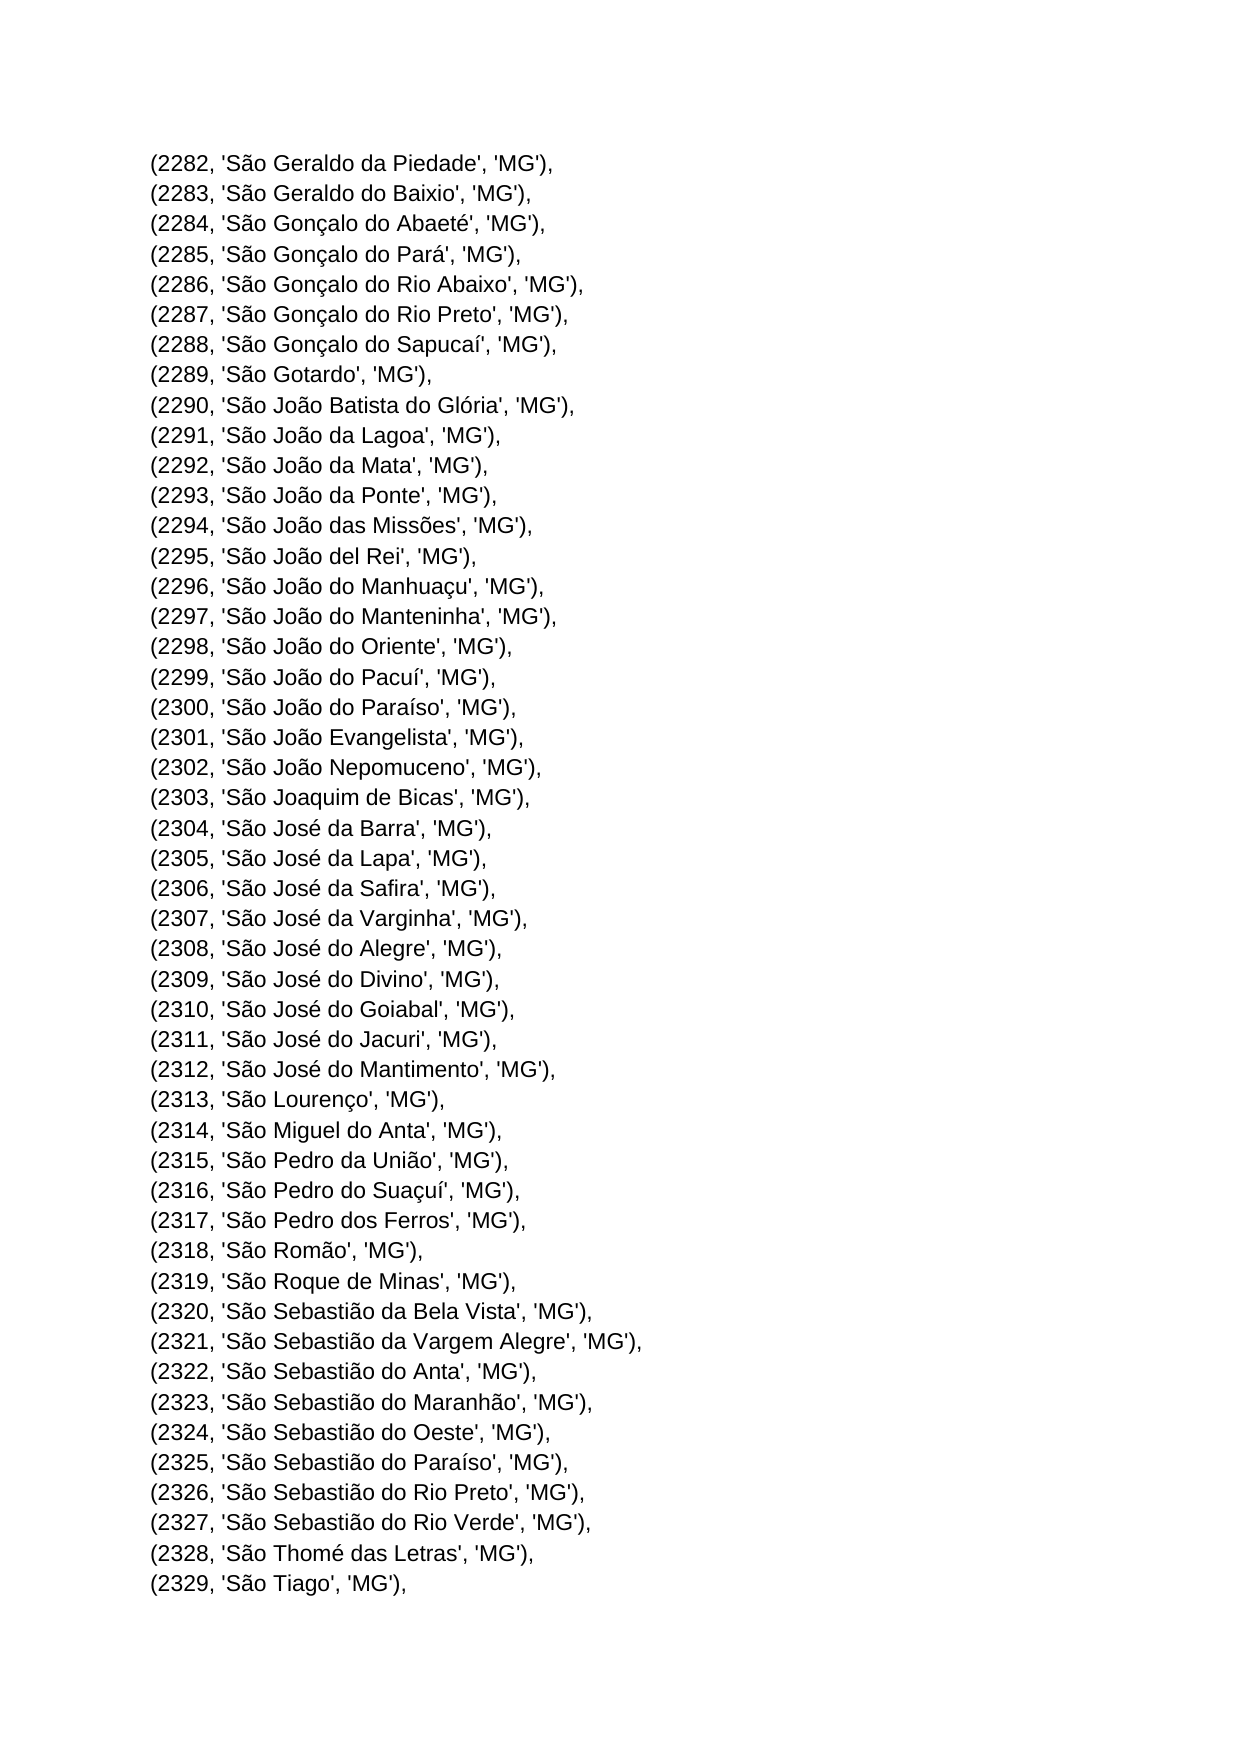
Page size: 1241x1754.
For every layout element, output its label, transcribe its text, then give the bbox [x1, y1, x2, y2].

text (2311, 'São José do Jacuri', 'MG'), [150, 1026, 1090, 1052]
text (2284, 'São Gonçalo do Abaeté', 'MG'), [150, 210, 1090, 237]
text (2305, 'São José da Lapa', 'MG'), [150, 845, 1090, 871]
text (2307, 'São José da Varginha', 'MG'), [150, 905, 1090, 932]
text (2323, 'São Sebastião do Maranhão', 'MG'), [150, 1388, 1090, 1415]
text (2312, 'São José do Mantimento', 'MG'), [150, 1056, 1090, 1083]
text (2299, 'São João do Pacuí', 'MG'), [150, 663, 1090, 690]
text (2292, 'São João da Mata', 'MG'), [150, 452, 1090, 478]
text (2308, 'São José do Alegre', 'MG'), [150, 935, 1090, 962]
text (2303, 'São Joaquim de Bicas', 'MG'), [150, 784, 1090, 811]
text (2329, 'São Tiago', 'MG'), [150, 1570, 1090, 1596]
text (2314, 'São Miguel do Anta', 'MG'), [150, 1117, 1090, 1143]
text (2322, 'São Sebastião do Anta', 'MG'), [150, 1358, 1090, 1385]
text (2293, 'São João da Ponte', 'MG'), [150, 482, 1090, 509]
text (2319, 'São Roque de Minas', 'MG'), [150, 1268, 1090, 1294]
text (2300, 'São João do Paraíso', 'MG'), [150, 694, 1090, 720]
text (2295, 'São João del Rei', 'MG'), [150, 543, 1090, 569]
text (2291, 'São João da Lagoa', 'MG'), [150, 422, 1090, 448]
text (2326, 'São Sebastião do Rio Preto', 'MG'), [150, 1479, 1090, 1506]
text (2288, 'São Gonçalo do Sapucaí', 'MG'), [150, 331, 1090, 358]
text (2325, 'São Sebastião do Paraíso', 'MG'), [150, 1449, 1090, 1475]
text (2285, 'São Gonçalo do Pará', 'MG'), [150, 241, 1090, 267]
text (2309, 'São José do Divino', 'MG'), [150, 966, 1090, 992]
text (2318, 'São Romão', 'MG'), [150, 1237, 1090, 1264]
text (2290, 'São João Batista do Glória', 'MG'), [150, 392, 1090, 418]
text (2301, 'São João Evangelista', 'MG'), [150, 724, 1090, 750]
text (2304, 'São José da Barra', 'MG'), [150, 814, 1090, 841]
text (2298, 'São João do Oriente', 'MG'), [150, 633, 1090, 660]
text (2297, 'São João do Manteninha', 'MG'), [150, 603, 1090, 629]
text (2321, 'São Sebastião da Vargem Alegre', 'MG'), [150, 1328, 1090, 1354]
text (2294, 'São João das Missões', 'MG'), [150, 512, 1090, 539]
text (2313, 'São Lourenço', 'MG'), [150, 1086, 1090, 1113]
text (2283, 'São Geraldo do Baixio', 'MG'), [150, 180, 1090, 207]
text (2306, 'São José da Safira', 'MG'), [150, 875, 1090, 901]
text (2320, 'São Sebastião da Bela Vista', 'MG'), [150, 1298, 1090, 1324]
text (2328, 'São Thomé das Letras', 'MG'), [150, 1539, 1090, 1566]
text (2289, 'São Gotardo', 'MG'), [150, 361, 1090, 388]
text (2327, 'São Sebastião do Rio Verde', 'MG'), [150, 1509, 1090, 1536]
text (2310, 'São José do Goiabal', 'MG'), [150, 996, 1090, 1022]
text (2324, 'São Sebastião do Oeste', 'MG'), [150, 1419, 1090, 1445]
text (2286, 'São Gonçalo do Rio Abaixo', 'MG'), [150, 271, 1090, 297]
text (2287, 'São Gonçalo do Rio Preto', 'MG'), [150, 301, 1090, 327]
text (2315, 'São Pedro da União', 'MG'), [150, 1147, 1090, 1173]
text (2282, 'São Geraldo da Piedade', 'MG'), [150, 150, 1090, 176]
text (2302, 'São João Nepomuceno', 'MG'), [150, 754, 1090, 781]
text (2296, 'São João do Manhuaçu', 'MG'), [150, 573, 1090, 599]
text (2317, 'São Pedro dos Ferros', 'MG'), [150, 1207, 1090, 1234]
text (2316, 'São Pedro do Suaçuí', 'MG'), [150, 1177, 1090, 1203]
